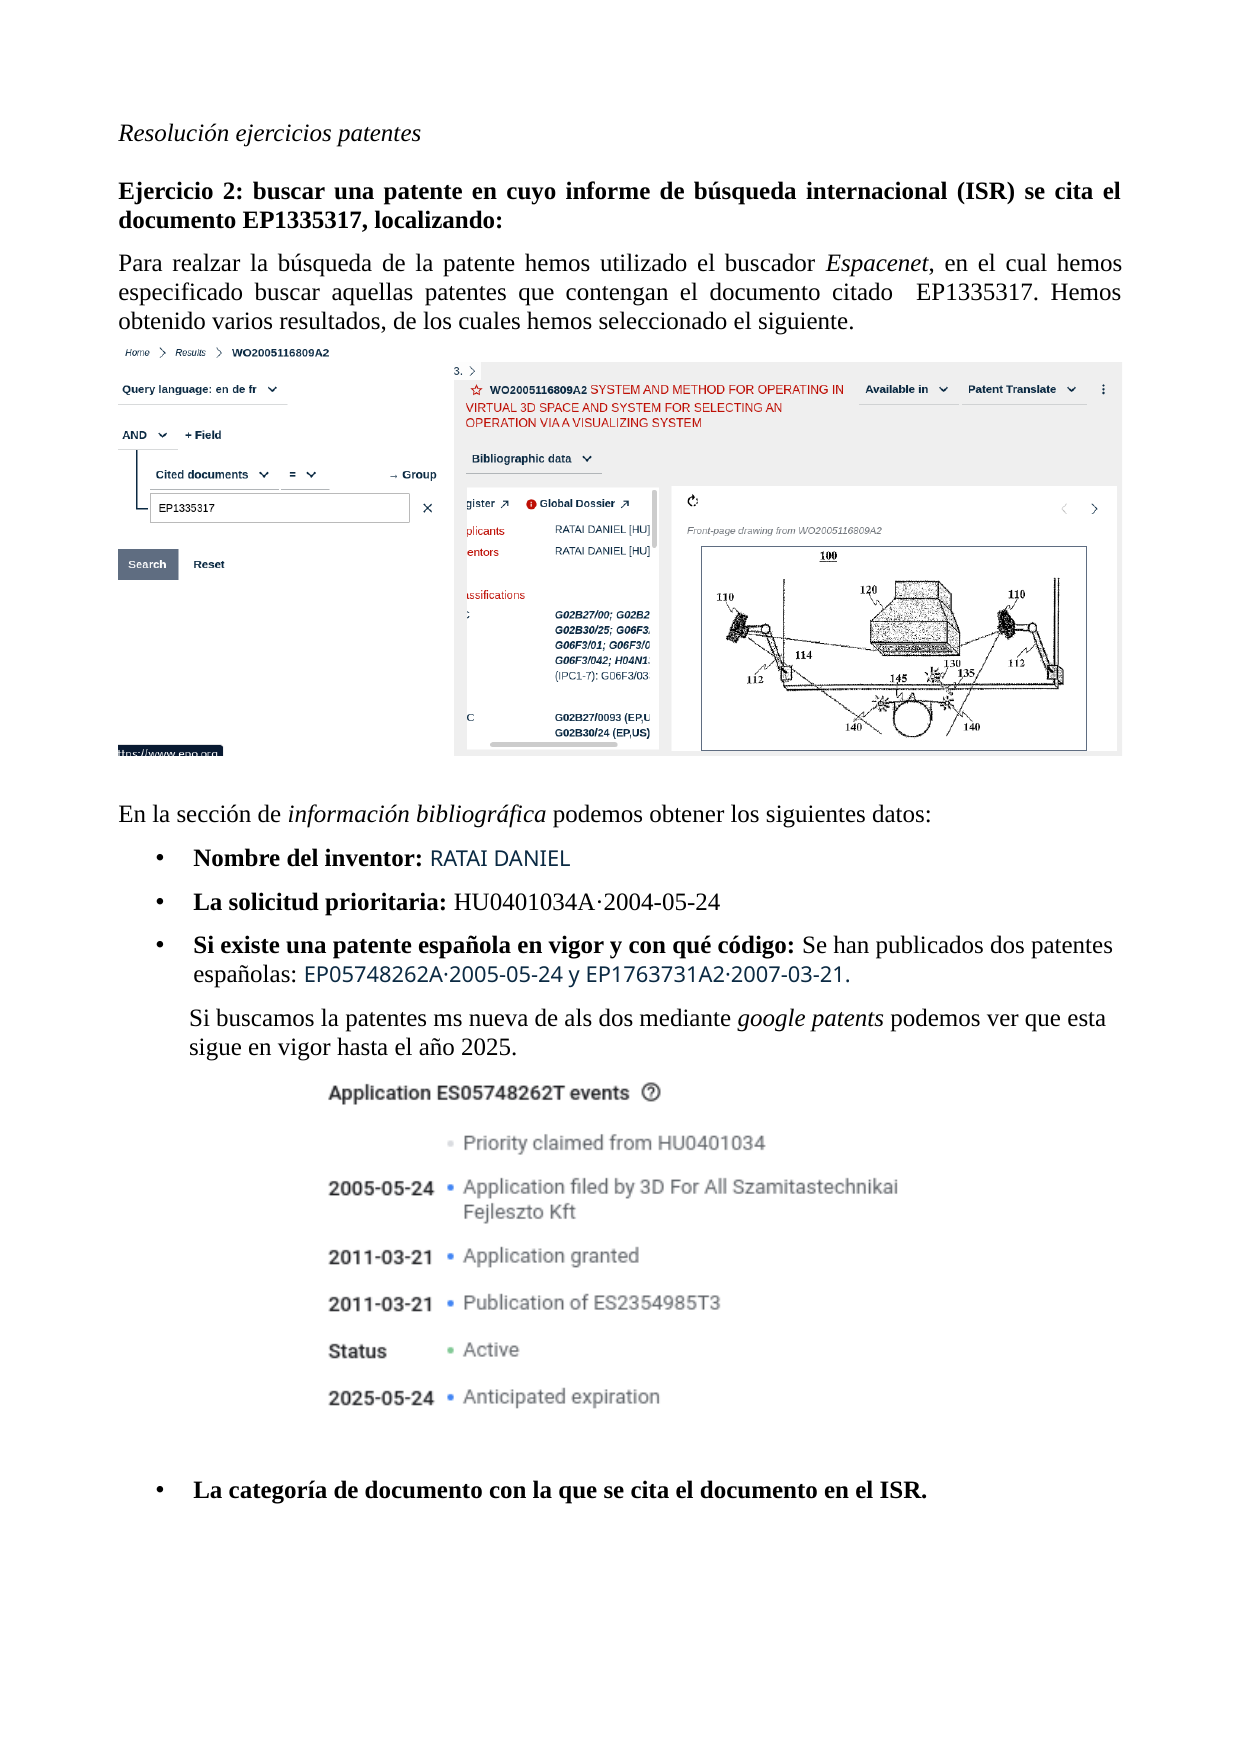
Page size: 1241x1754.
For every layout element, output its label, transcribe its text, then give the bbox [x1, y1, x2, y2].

list Nombre del inventor: RATAI DANIEL [156, 843, 1122, 872]
list Si existe una patente española en vigor y con qué código: Se han publicados dos patentes españolas: EP05748262A·2005-05-24 y EP1763731A2·2007-03-21. [156, 930, 1122, 989]
picture [313, 1075, 927, 1432]
text Si buscamos la patentes ms nueva de als dos mediante google patents podemos ver que esta sigue en vigor hasta el año 2025. [189, 1003, 1122, 1061]
text En la sección de información bibliográfica podemos obtener los siguientes datos: [118, 799, 1122, 828]
list La solicitud prioritaria: HU0401034A·2004-05-24 [156, 887, 1122, 916]
list La categoría de documento con la que se cita el documento en el ISR. [156, 1475, 1122, 1504]
text Ejercicio 2: buscar una patente en cuyo informe de búsqueda internacional (ISR) se cita el documento EP1335317, localizando: [118, 176, 1122, 234]
text Para realzar la búsqueda de la patente hemos utilizado el buscador Espacenet, en el cual hemos especificado buscar aquellas patentes que contengan el documento citado EP1335317. Hemos obtenido varios resultados, de los cuales hemos seleccionado el siguiente. [118, 248, 1122, 335]
picture [118, 347, 1123, 756]
